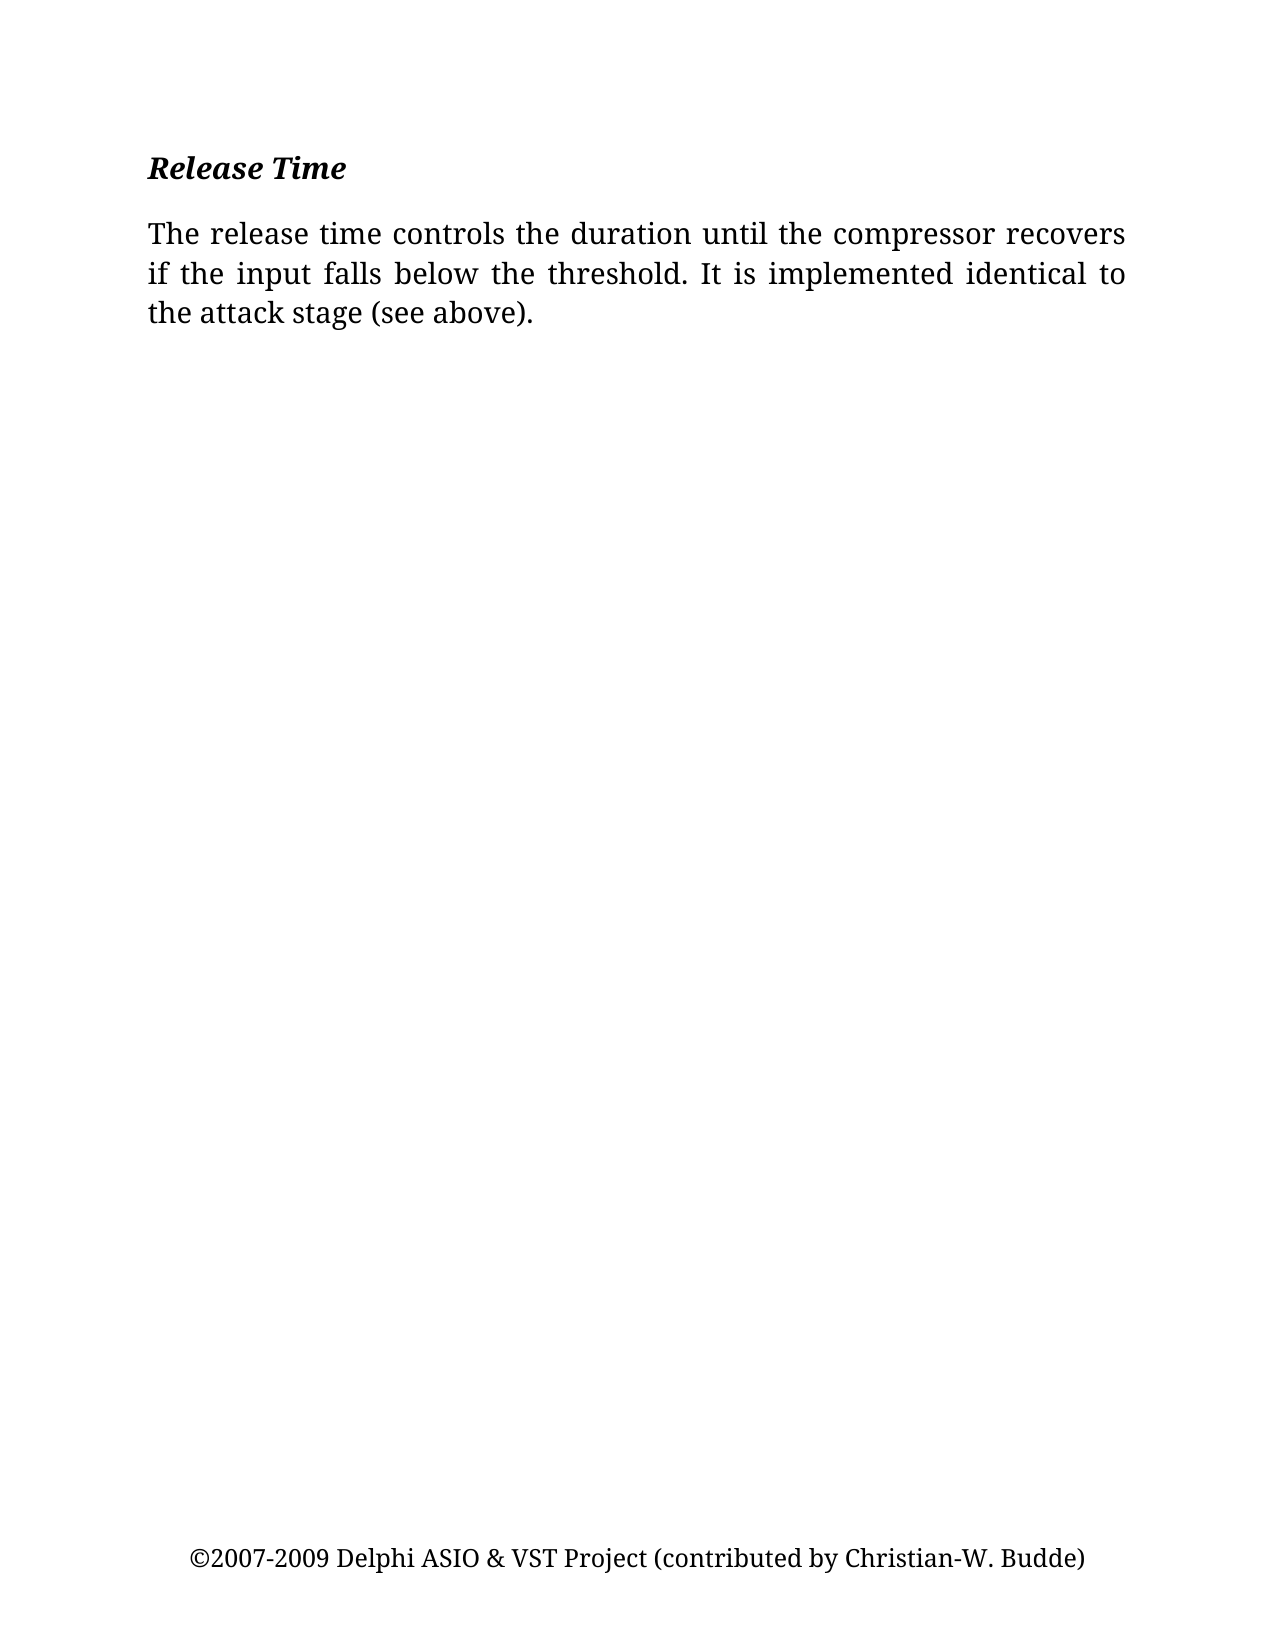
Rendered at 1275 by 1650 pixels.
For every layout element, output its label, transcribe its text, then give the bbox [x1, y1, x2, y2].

text The release time controls the duration until the compressor recovers if the input falls below the threshold. It is implemented identical to the attack stage (see above). [148, 213, 1127, 332]
subtitle Release Time [148, 148, 1127, 188]
